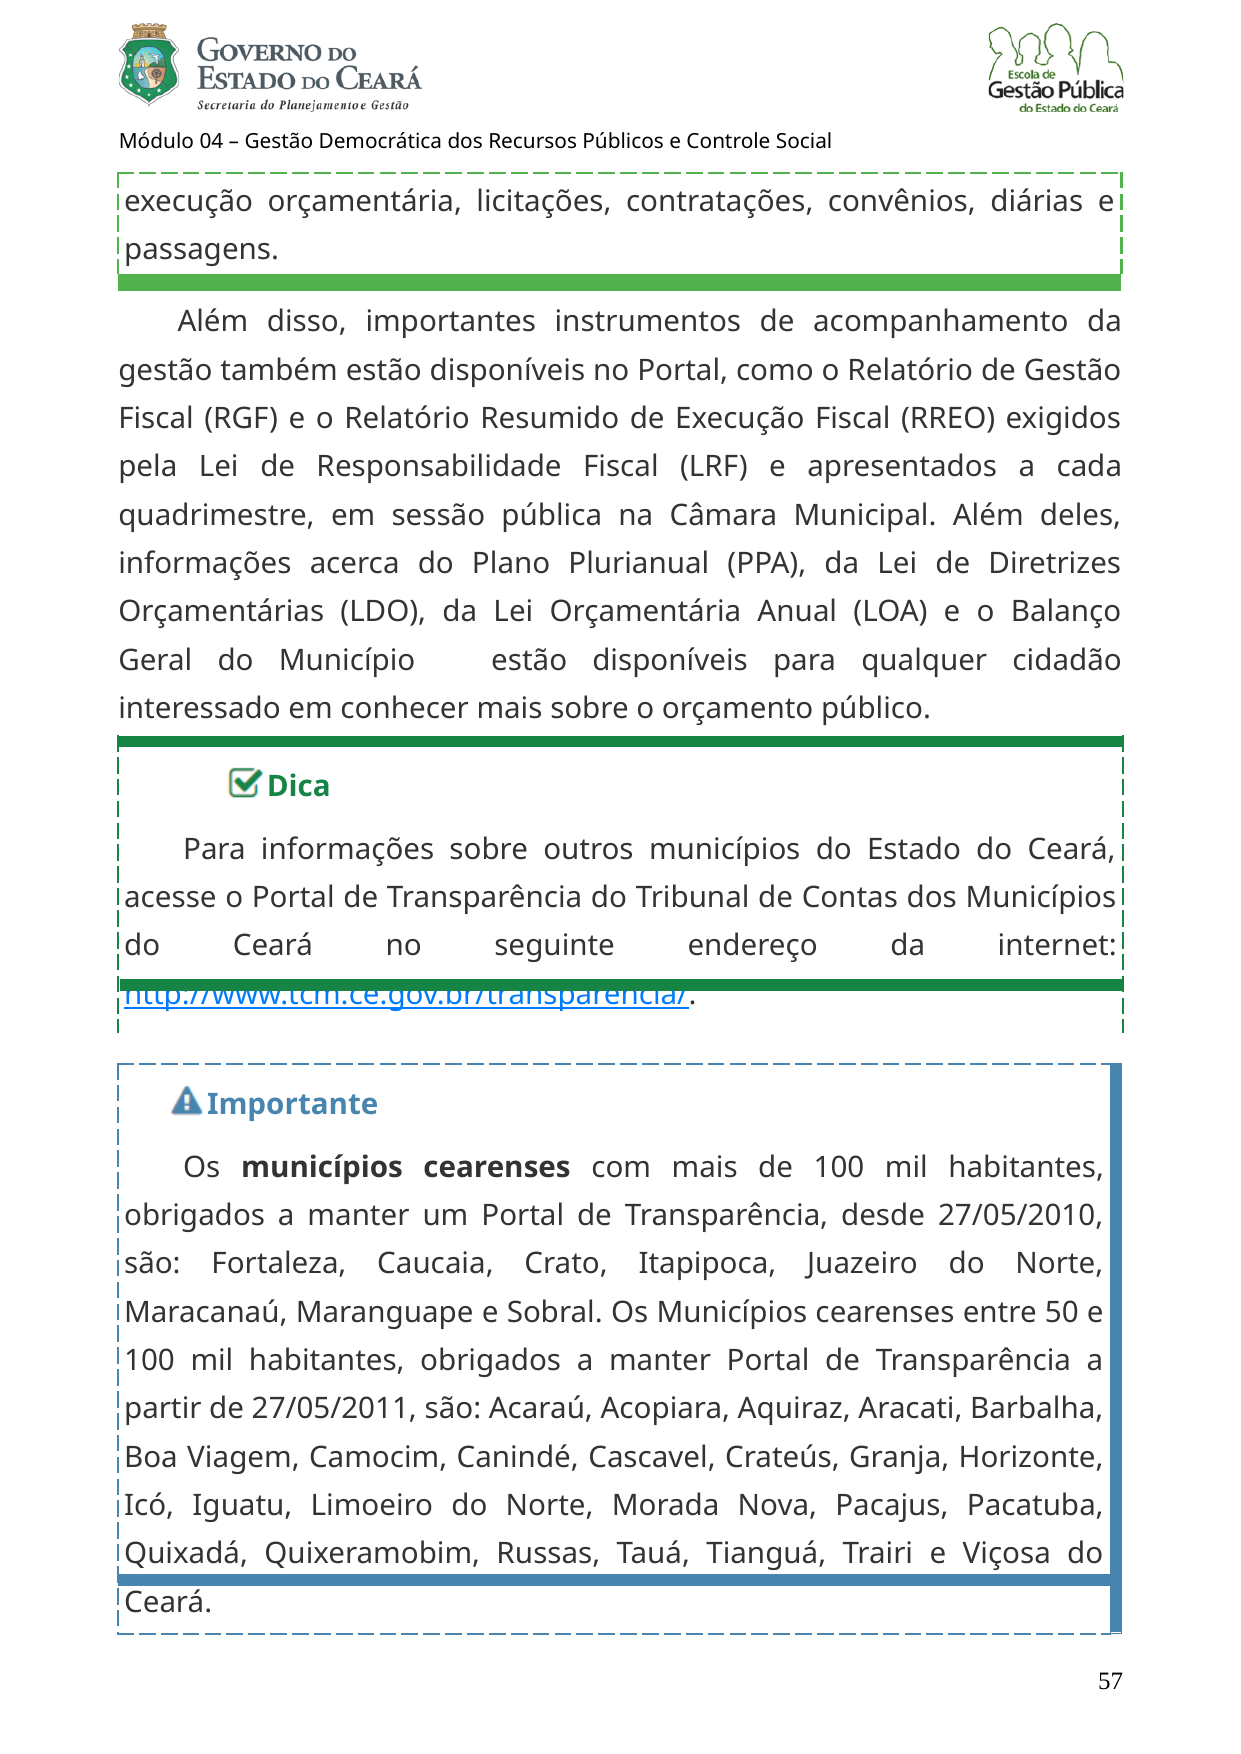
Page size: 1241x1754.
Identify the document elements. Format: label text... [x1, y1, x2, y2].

table_header [1111, 1064, 1121, 1574]
table_header Dica Para informações sobre outros municípios do Estado do Ceará, acesse o Portal de Transparência do Tribunal de Contas dos Municípios do Ceará no seguinte endereço da internet: http://www.tcm.ce.gov.br/transparencia/. [118, 747, 1123, 1033]
picture [167, 1082, 207, 1122]
table_header Ceará. [118, 1586, 1110, 1632]
table_header Importante Os municípios cearenses com mais de 100 mil habitantes, obrigados a manter um Portal de Transparência, desde 27/05/2010, são: Fortaleza, Caucaia, Crato, Itapipoca, Juazeiro do Norte, Maracanaú, Maranguape e Sobral. Os Municípios cearenses entre 50 e 100 mil habitantes, obrigados a manter Portal de Transparência a partir de 27/05/2011, são: Acaraú, Acopiara, Aquiraz, Aracati, Barbalha, Boa Viagem, Camocim, Canindé, Cascavel, Crateús, Granja, Horizonte, Icó, Iguatu, Limoeiro do Norte, Morada Nova, Pacajus, Pacatuba, Quixadá, Quixeramobim, Russas, Tauá, Tianguá, Trairi e Viçosa do [118, 1063, 1110, 1574]
picture [225, 762, 267, 804]
text Além disso, importantes instrumentos de acompanhamento da gestão também estão disponíveis no Portal, como o Relatório de Gestão Fiscal (RGF) e o Relatório Resumido de Execução Fiscal (RREO) exigidos pela Lei de Responsabilidade Fiscal (LRF) e apresentados a cada quadrimestre, em sessão pública na Câmara Municipal. Além deles, informações acerca do Plano Plurianual (PPA), da Lei de Diretrizes Orçamentárias (LDO), da Lei Orçamentária Anual (LOA) e o Balanço Geral do Município estão disponíveis para qualquer cidadão interessado em conhecer mais sobre o orçamento público. [118, 300, 1123, 727]
picture [118, 23, 1124, 112]
table_header [1111, 1586, 1121, 1632]
table_header execução orçamentária, licitações, contratações, convênios, diárias e passagens. [118, 172, 1121, 274]
table_cell [118, 274, 1121, 291]
